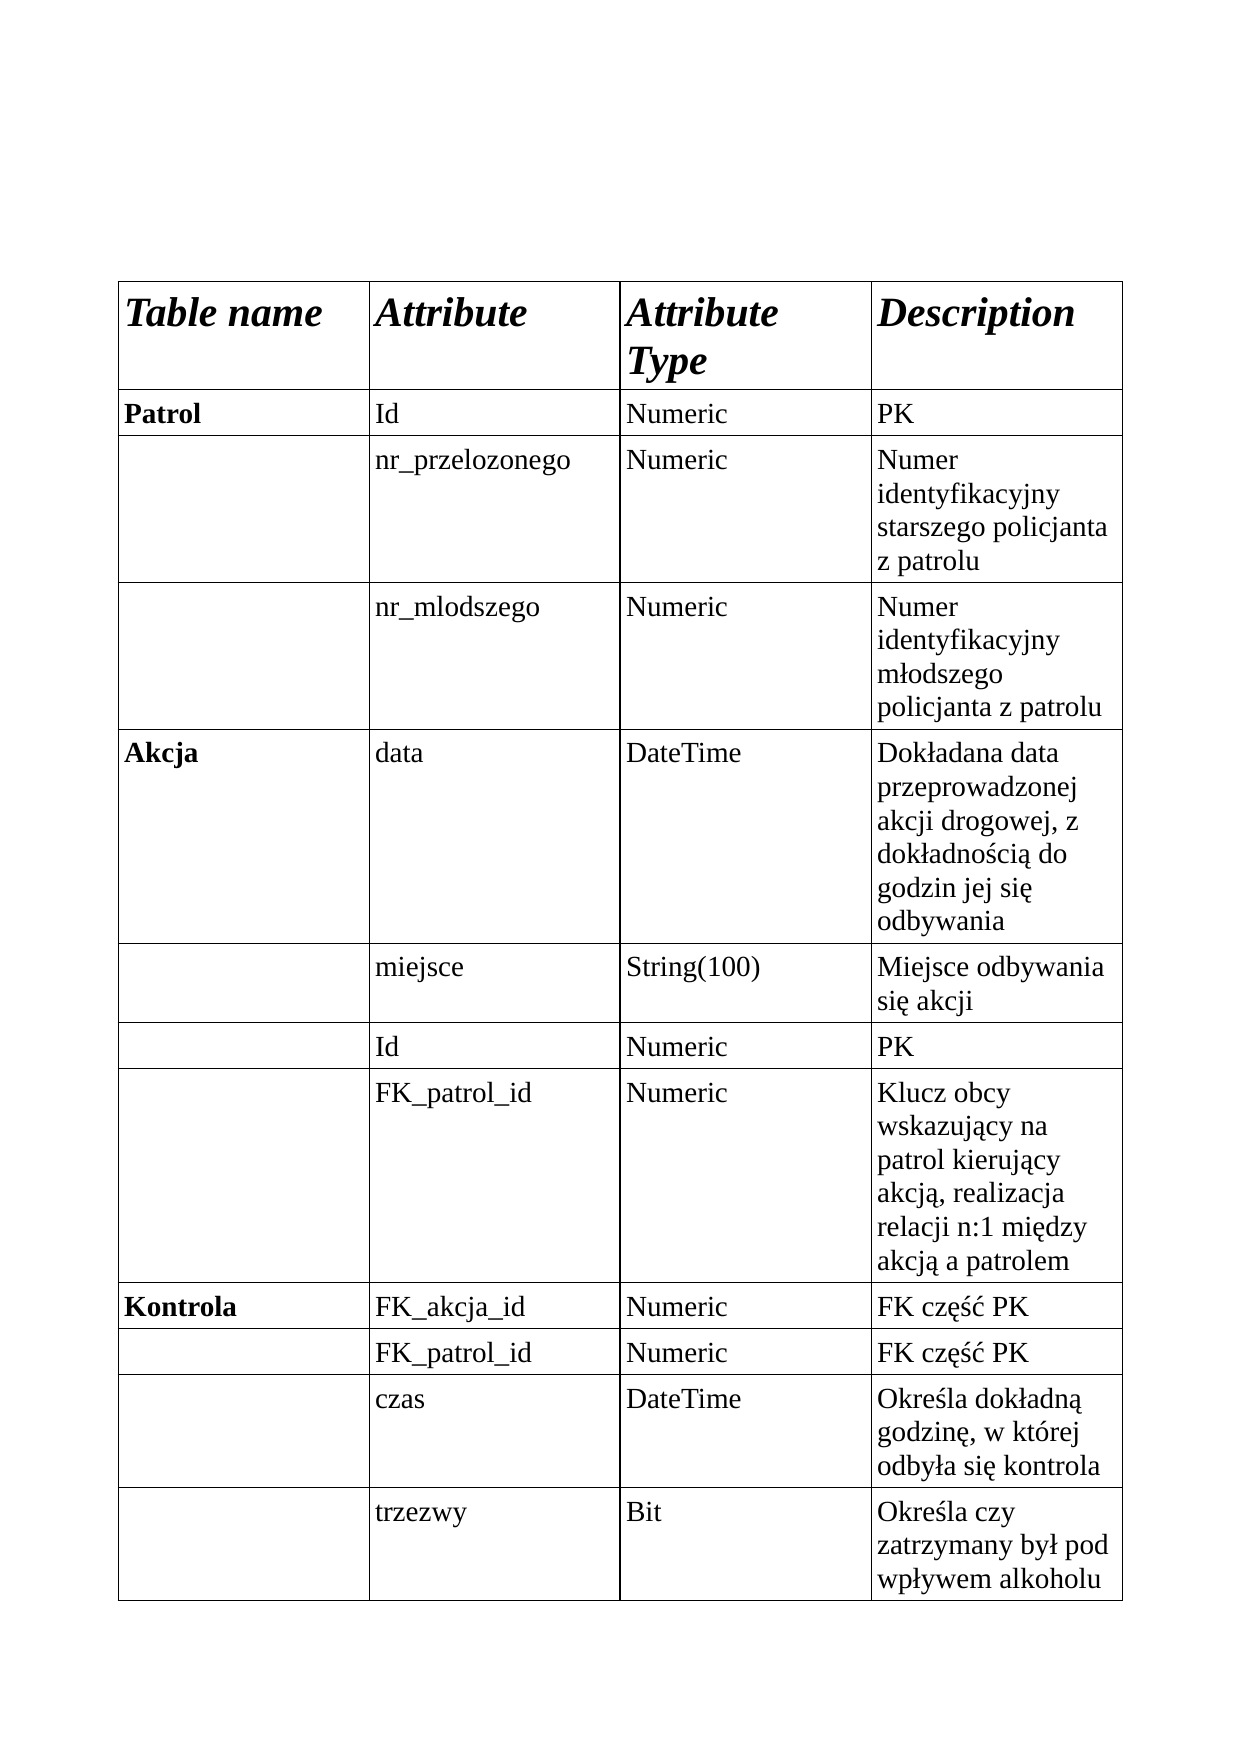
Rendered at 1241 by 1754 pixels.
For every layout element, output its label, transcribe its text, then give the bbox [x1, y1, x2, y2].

table_cell [119, 1488, 369, 1600]
table_cell Numeric [621, 1329, 871, 1374]
table_cell miejsce [370, 944, 619, 1022]
table_cell DateTime [621, 730, 871, 942]
table_header Description [872, 282, 1122, 389]
table_cell Bit [621, 1488, 871, 1600]
text 2. Struktury źródeł danych: [118, 118, 1122, 152]
table_cell [119, 944, 369, 1022]
table_cell DateTime [621, 1375, 871, 1487]
table_cell Numeric [621, 436, 871, 582]
table_cell Akcja [119, 730, 369, 942]
table_cell PK [872, 1023, 1122, 1068]
table_header Table name [119, 282, 369, 389]
table_cell Numeric [621, 583, 871, 729]
table_cell trzezwy [370, 1488, 619, 1600]
table_cell Numeric [621, 390, 871, 435]
table_cell czas [370, 1375, 619, 1487]
table_cell Określa dokładną godzinę, w której odbyła się kontrola [872, 1375, 1122, 1487]
table_cell [119, 1329, 369, 1374]
table_cell FK część PK [872, 1329, 1122, 1374]
table_cell FK_patrol_id [370, 1329, 619, 1374]
table_cell [119, 1023, 369, 1068]
table_cell Patrol [119, 390, 369, 435]
table_cell FK część PK [872, 1283, 1122, 1328]
table_cell PK [872, 390, 1122, 435]
table_cell nr_mlodszego [370, 583, 619, 729]
table_cell FK_patrol_id [370, 1069, 619, 1282]
table_cell Klucz obcy wskazujący na patrol kierujący akcją, realizacja relacji n:1 między akcją a patrolem [872, 1069, 1122, 1282]
table_cell Numeric [621, 1069, 871, 1282]
table_cell Dokładana data przeprowadzonej akcji drogowej, z dokładnością do godzin jej się odbywania [872, 730, 1122, 942]
table_cell [119, 1375, 369, 1487]
table_cell Id [370, 390, 619, 435]
table_cell data [370, 730, 619, 942]
table_cell Numer identyfikacyjny starszego policjanta z patrolu [872, 436, 1122, 582]
table_header Attribute Type [621, 282, 871, 389]
table_cell [119, 1069, 369, 1282]
table_cell Numeric [621, 1023, 871, 1068]
table_cell Id [370, 1023, 619, 1068]
table_cell nr_przelozonego [370, 436, 619, 582]
table_cell String(100) [621, 944, 871, 1022]
text Ticketer [118, 185, 1122, 233]
table_cell Określa czy zatrzymany był pod wpływem alkoholu [872, 1488, 1122, 1600]
table_header Attribute [370, 282, 619, 389]
table_cell [119, 583, 369, 729]
table_cell Numer identyfikacyjny młodszego policjanta z patrolu [872, 583, 1122, 729]
table_cell Numeric [621, 1283, 871, 1328]
table_cell Miejsce odbywania się akcji [872, 944, 1122, 1022]
table_cell Kontrola [119, 1283, 369, 1328]
table_cell [119, 436, 369, 582]
table_cell FK_akcja_id [370, 1283, 619, 1328]
